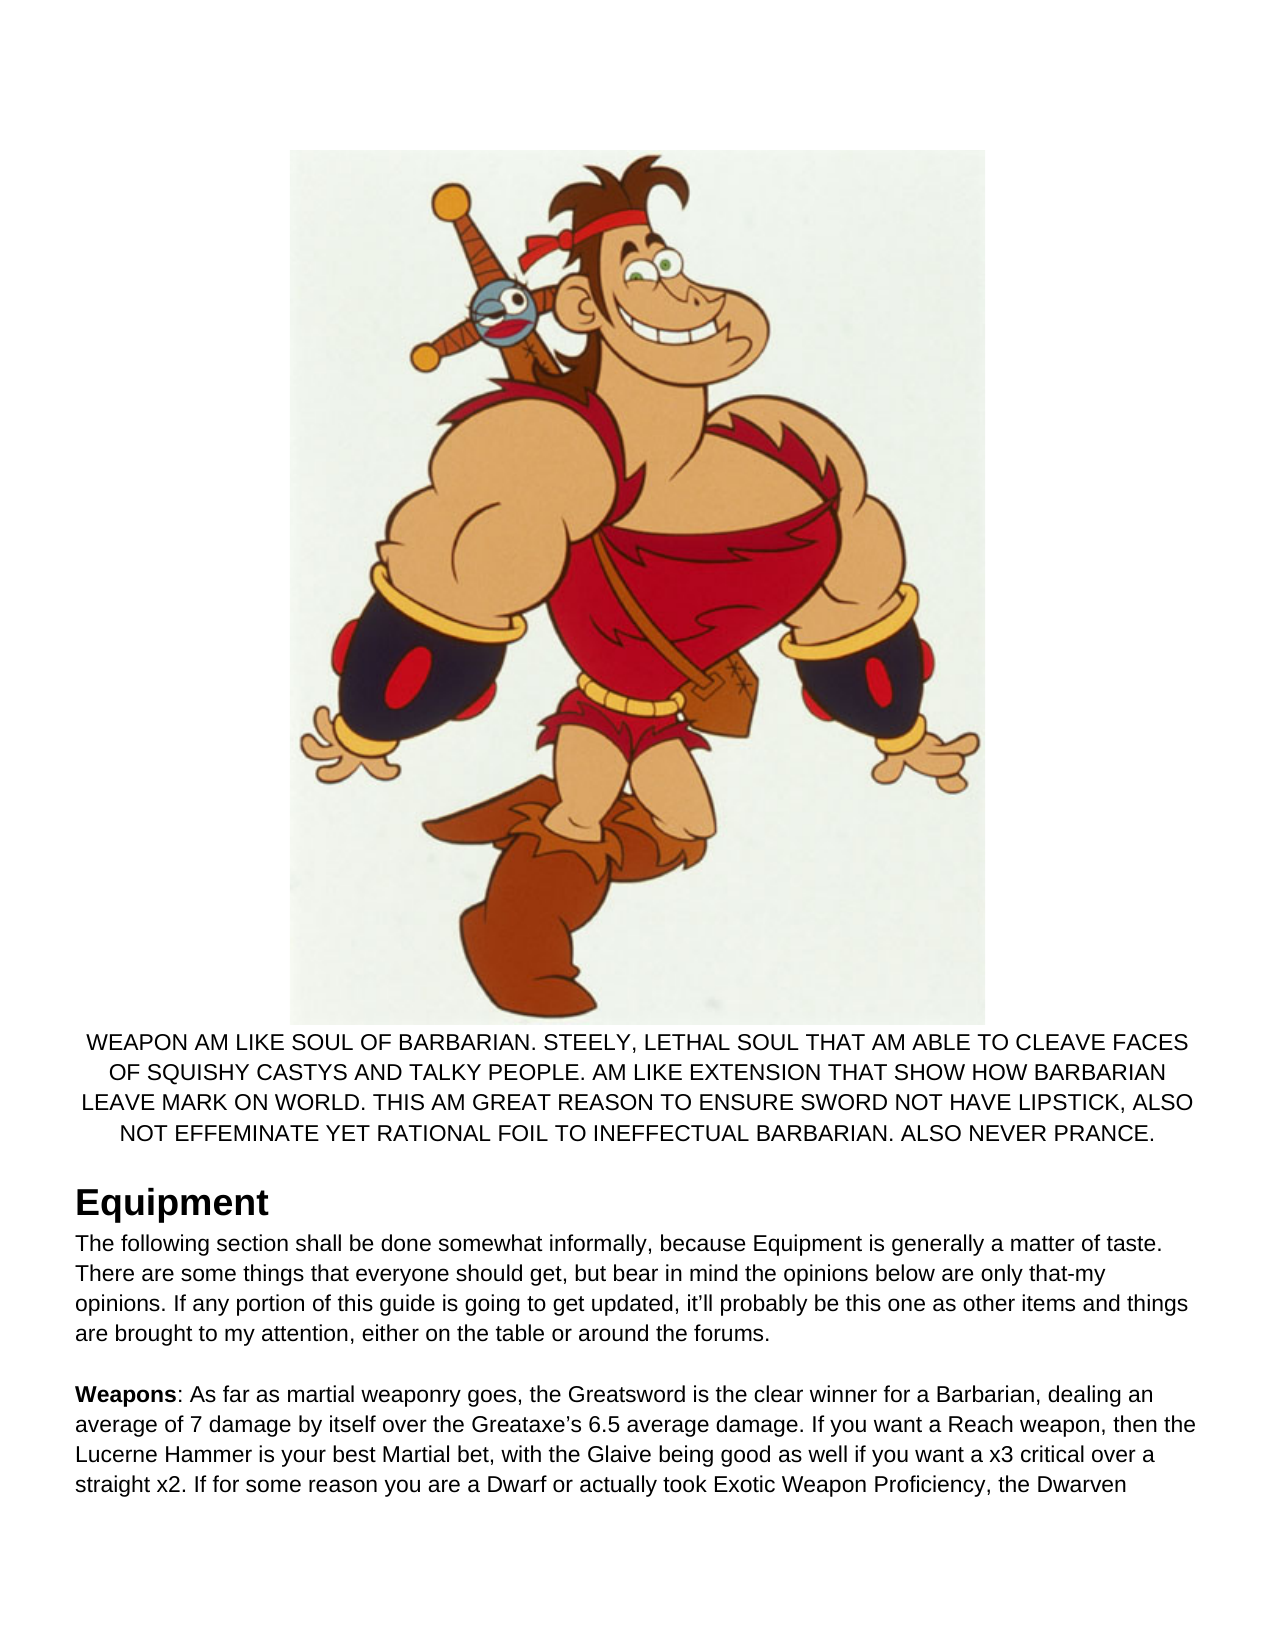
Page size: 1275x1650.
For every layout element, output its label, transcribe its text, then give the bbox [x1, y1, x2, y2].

text Equipment [75, 1180, 1200, 1223]
text The following section shall be done somewhat informally, because Equipment is generally a matter of taste. There are some things that everyone should get, but bear in mind the opinions below are only that-my opinions. If any portion of this guide is going to get updated, it’ll probably be this one as other items and things are brought to my attention, either on the table or around the forums. [75, 1229, 1200, 1346]
text Weapons: As far as martial weaponry goes, the Greatsword is the clear winner for a Barbarian, dealing an average of 7 damage by itself over the Greataxe’s 6.5 average damage. If you want a Reach weapon, then the Lucerne Hammer is your best Martial bet, with the Glaive being good as well if you want a x3 critical over a straight x2. If for some reason you are a Dwarf or actually took Exotic Weapon Proficiency, the Dwarven [75, 1381, 1200, 1497]
text WEAPON AM LIKE SOUL OF BARBARIAN. STEELY, LETHAL SOUL THAT AM ABLE TO CLEAVE FACES OF SQUISHY CASTYS AND TALKY PEOPLE. AM LIKE EXTENSION THAT SHOW HOW BARBARIAN LEAVE MARK ON WORLD. THIS AM GREAT REASON TO ENSURE SWORD NOT HAVE LIPSTICK, ALSO NOT EFFEMINATE YET RATIONAL FOIL TO INEFFECTUAL BARBARIAN. ALSO NEVER PRANCE. [75, 1029, 1200, 1146]
picture [289, 150, 986, 1025]
